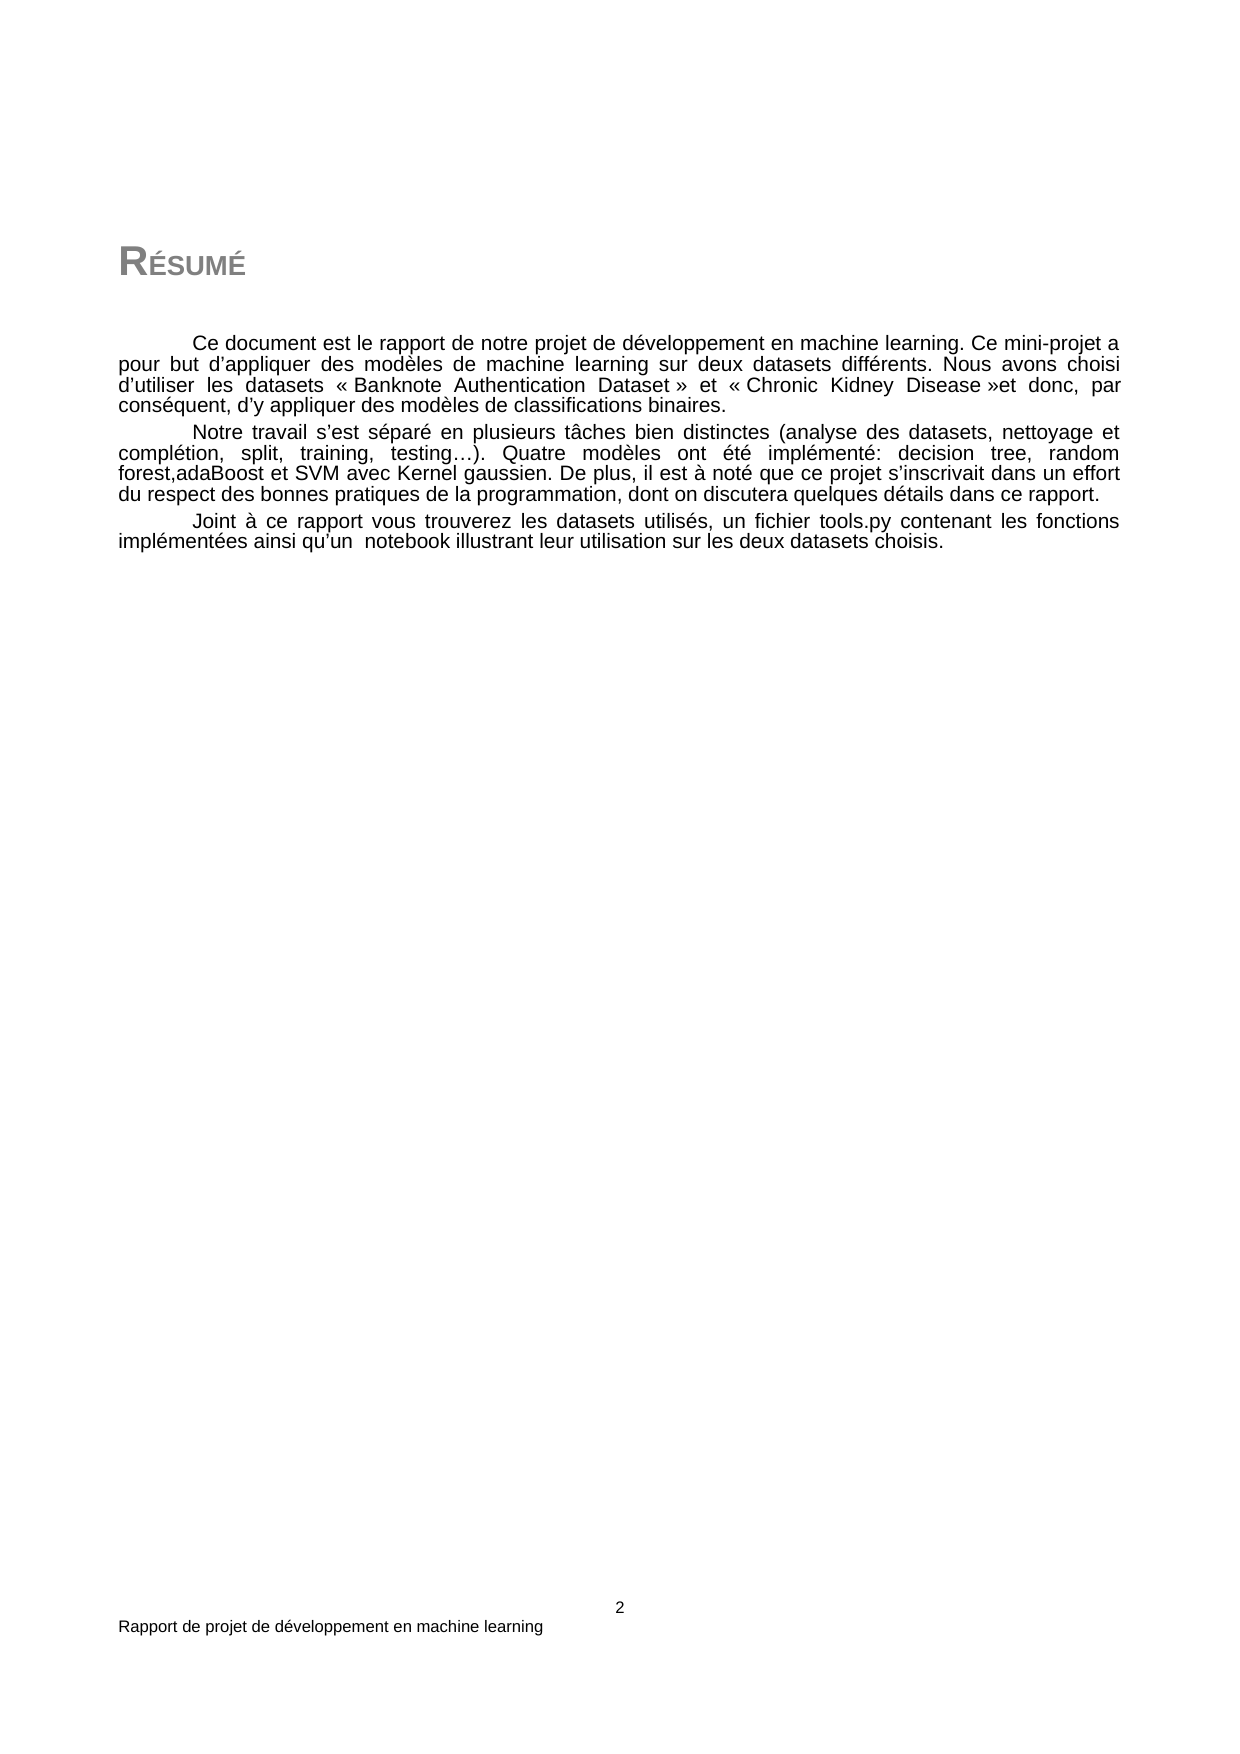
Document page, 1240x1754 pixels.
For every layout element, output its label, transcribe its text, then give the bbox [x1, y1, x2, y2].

text Notre travail s’est séparé en plusieurs tâches bien distinctes (analyse des datasets, nettoyage et complétion, split, training, testing…). Quatre modèles ont été implémenté: decision tree, random forest,adaBoost et SVM avec Kernel gaussien. De plus, il est à noté que ce projet s’inscrivait dans un effort du respect des bonnes pratiques de la programmation, dont on discutera quelques détails dans ce rapport. [118, 423, 1121, 506]
text Résumé [118, 236, 1121, 284]
text Ce document est le rapport de notre projet de développement en machine learning. Ce mini-projet a pour but d’appliquer des modèles de machine learning sur deux datasets différents. Nous avons choisi d’utiliser les datasets « Banknote Authentication Dataset » et « Chronic Kidney Disease »et donc, par conséquent, d’y appliquer des modèles de classifications binaires. [118, 334, 1121, 417]
text Joint à ce rapport vous trouverez les datasets utilisés, un fichier tools.py contenant les fonctions implémentées ainsi qu’un notebook illustrant leur utilisation sur les deux datasets choisis. [118, 512, 1121, 553]
